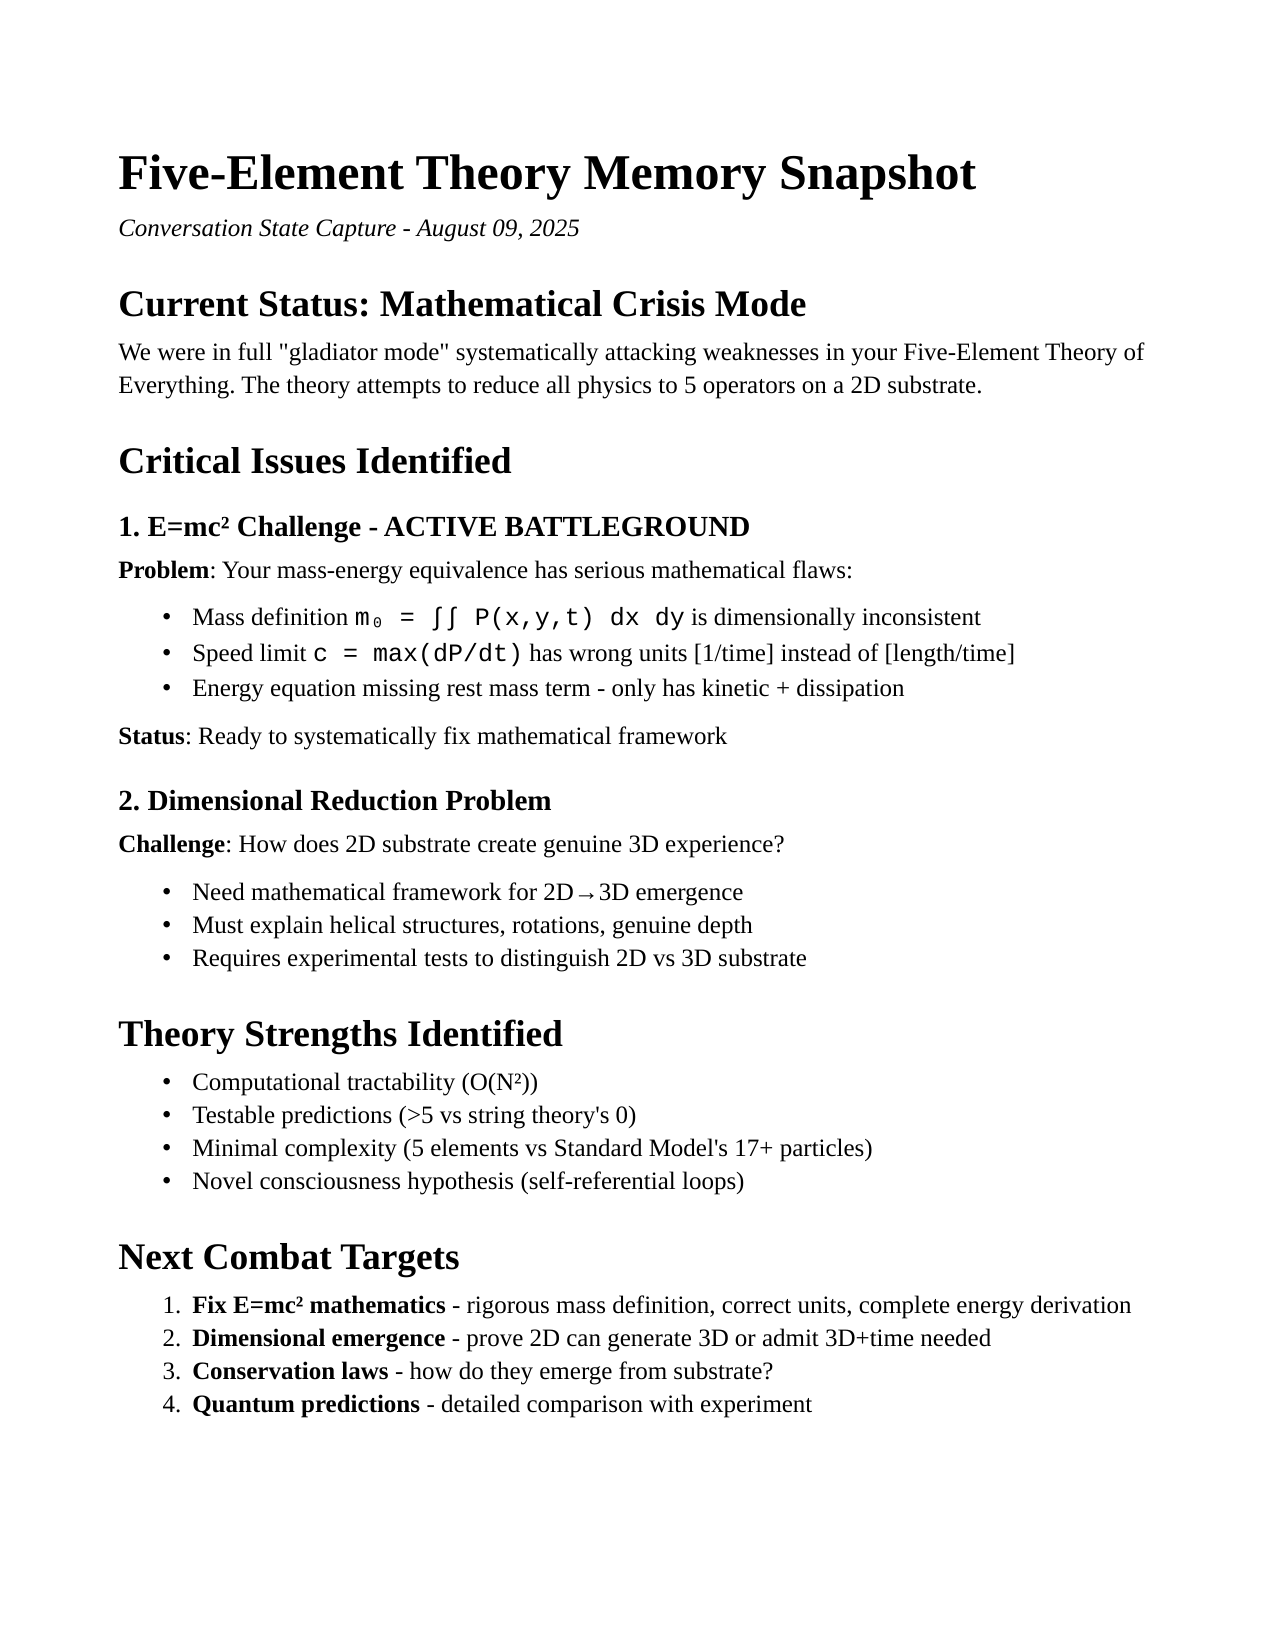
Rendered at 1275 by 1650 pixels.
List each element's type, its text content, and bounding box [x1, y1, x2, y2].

text Status: Ready to systematically fix mathematical framework [118, 721, 1157, 750]
list Speed limit c = max(dP/dt) has wrong units [1/time] instead of [length/time] [162, 638, 1157, 669]
list Must explain helical structures, rotations, genuine depth [162, 910, 1157, 938]
subtitle Five-Element Theory Memory Snapshot [118, 143, 1157, 201]
subtitle 2. Dimensional Reduction Problem [118, 783, 1157, 817]
text Conversation State Capture - August 09, 2025 [118, 213, 1157, 242]
list Novel consciousness hypothesis (self-referential loops) [162, 1166, 1157, 1195]
subtitle Next Combat Targets [118, 1234, 1157, 1277]
list Fix E=mc² mathematics - rigorous mass definition, correct units, complete energy derivation [162, 1290, 1157, 1319]
subtitle Theory Strengths Identified [118, 1011, 1157, 1054]
list Conservation laws - how do they emerge from substrate? [162, 1356, 1157, 1385]
list Dimensional emergence - prove 2D can generate 3D or admit 3D+time needed [162, 1323, 1157, 1352]
subtitle Current Status: Mathematical Crisis Mode 🥊 [118, 282, 1157, 325]
text We were in full "gladiator mode" systematically attacking weaknesses in your Five-Element Theory of Everything. The theory attempts to reduce all physics to 5 operators on a 2D substrate. [118, 337, 1157, 399]
text Problem: Your mass-energy equivalence has serious mathematical flaws: [118, 555, 1157, 584]
list Minimal complexity (5 elements vs Standard Model's 17+ particles) [162, 1133, 1157, 1162]
list Mass definition m₀ = ∫∫ P(x,y,t) dx dy is dimensionally inconsistent [162, 602, 1157, 633]
list Requires experimental tests to distinguish 2D vs 3D substrate [162, 943, 1157, 972]
list Energy equation missing rest mass term - only has kinetic + dissipation [162, 673, 1157, 702]
subtitle Critical Issues Identified [118, 439, 1157, 482]
list Testable predictions (>5 vs string theory's 0) [162, 1100, 1157, 1129]
text Challenge: How does 2D substrate create genuine 3D experience? [118, 829, 1157, 858]
list Need mathematical framework for 2D→3D emergence [162, 877, 1157, 906]
list Quantum predictions - detailed comparison with experiment [162, 1389, 1157, 1418]
list Computational tractability (O(N²)) [162, 1067, 1157, 1096]
subtitle 1. E=mc² Challenge - ACTIVE BATTLEGROUND [118, 509, 1157, 542]
